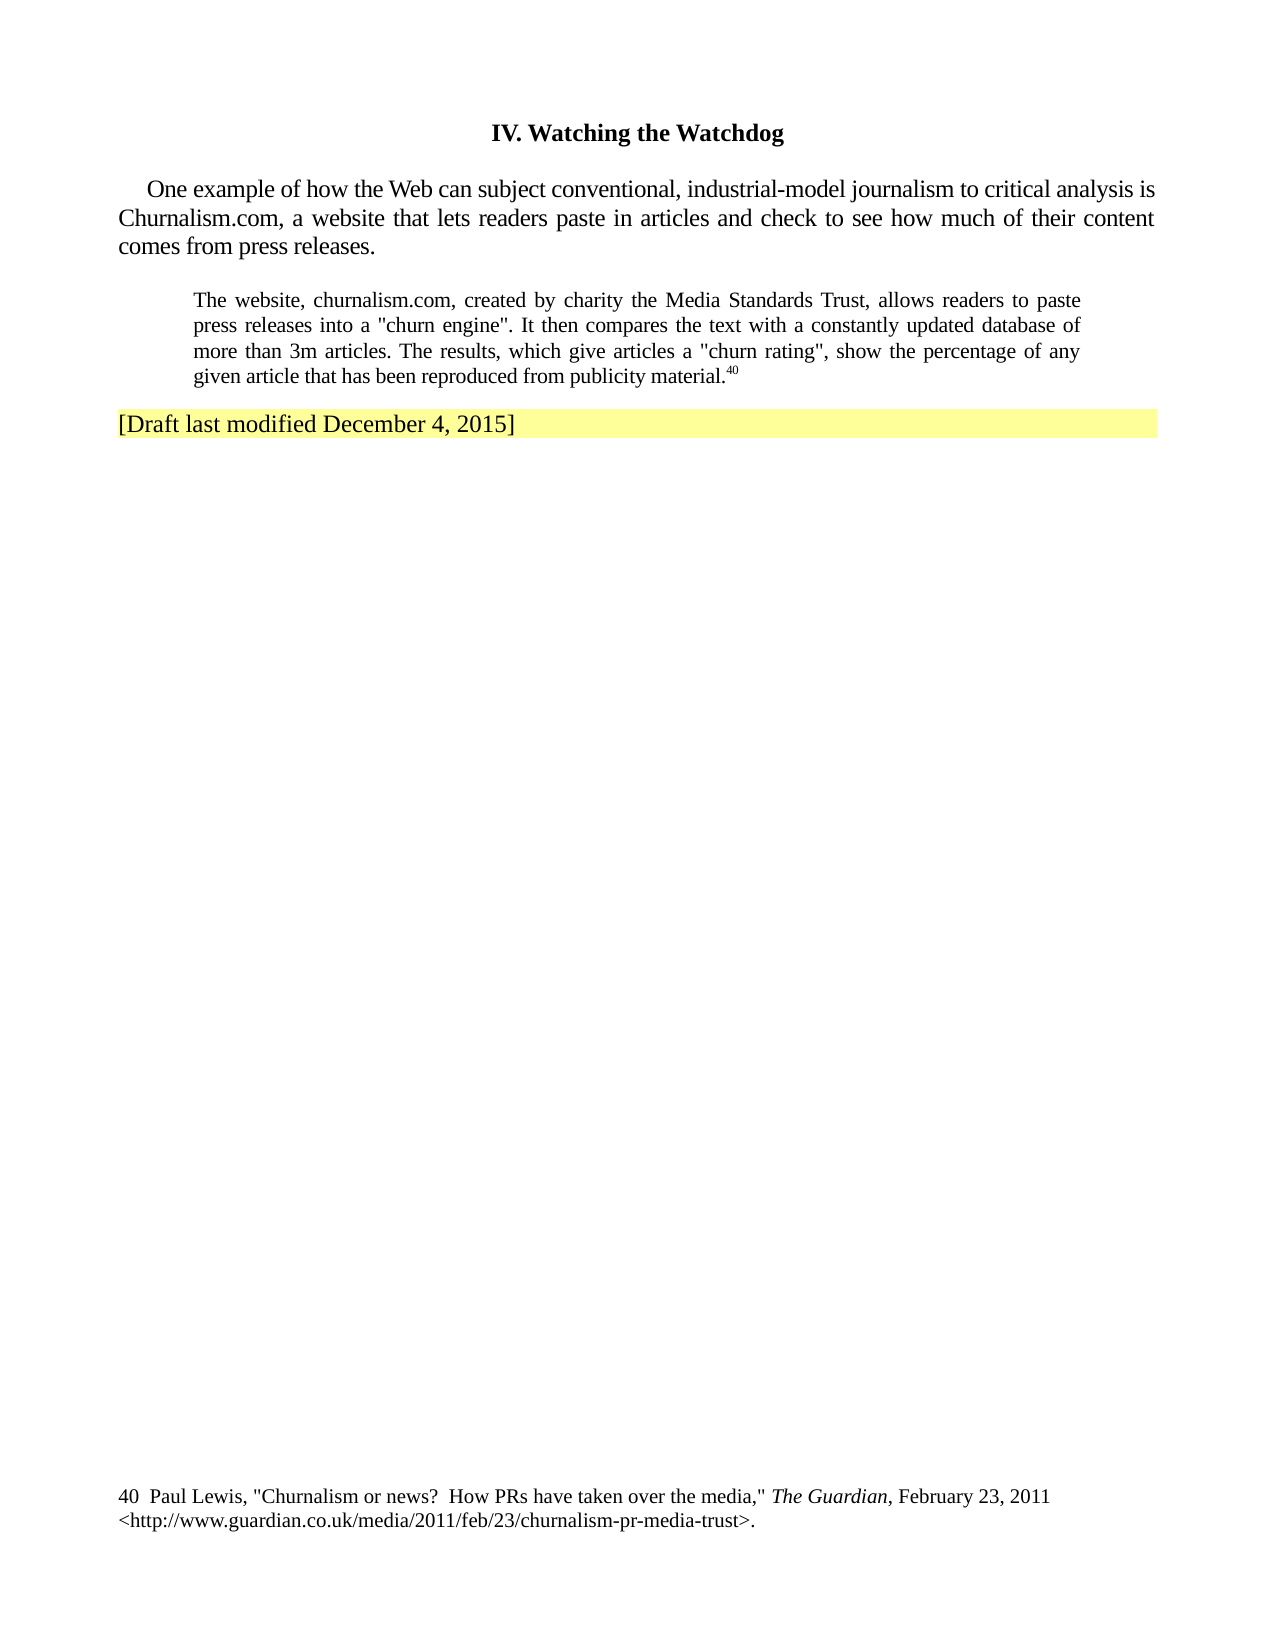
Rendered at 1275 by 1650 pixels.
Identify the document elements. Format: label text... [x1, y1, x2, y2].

title IV. Watching the Watchdog [118, 118, 1157, 147]
text Paul Lewis, "Churnalism or news? How PRs have taken over the media," The Guardian, February 23, 2011 <http://www.guardian.co.uk/media/2011/feb/23/churnalism-pr-media-trust>. [118, 1484, 1157, 1532]
text One example of how the Web can subject conventional, industrial-model journalism to critical analysis is Churnalism.com, a website that lets readers paste in articles and check to see how much of their content comes from press releases. [118, 174, 1157, 260]
text The website, churnalism.com, created by charity the Media Standards Trust, allows readers to paste press releases into a "churn engine". It then compares the text with a constantly updated database of more than 3m articles. The results, which give articles a "churn rating", show the percentage of any given article that has been reproduced from publicity material. [193, 287, 1082, 388]
text [Draft last modified December 4, 2015] [118, 409, 1157, 438]
